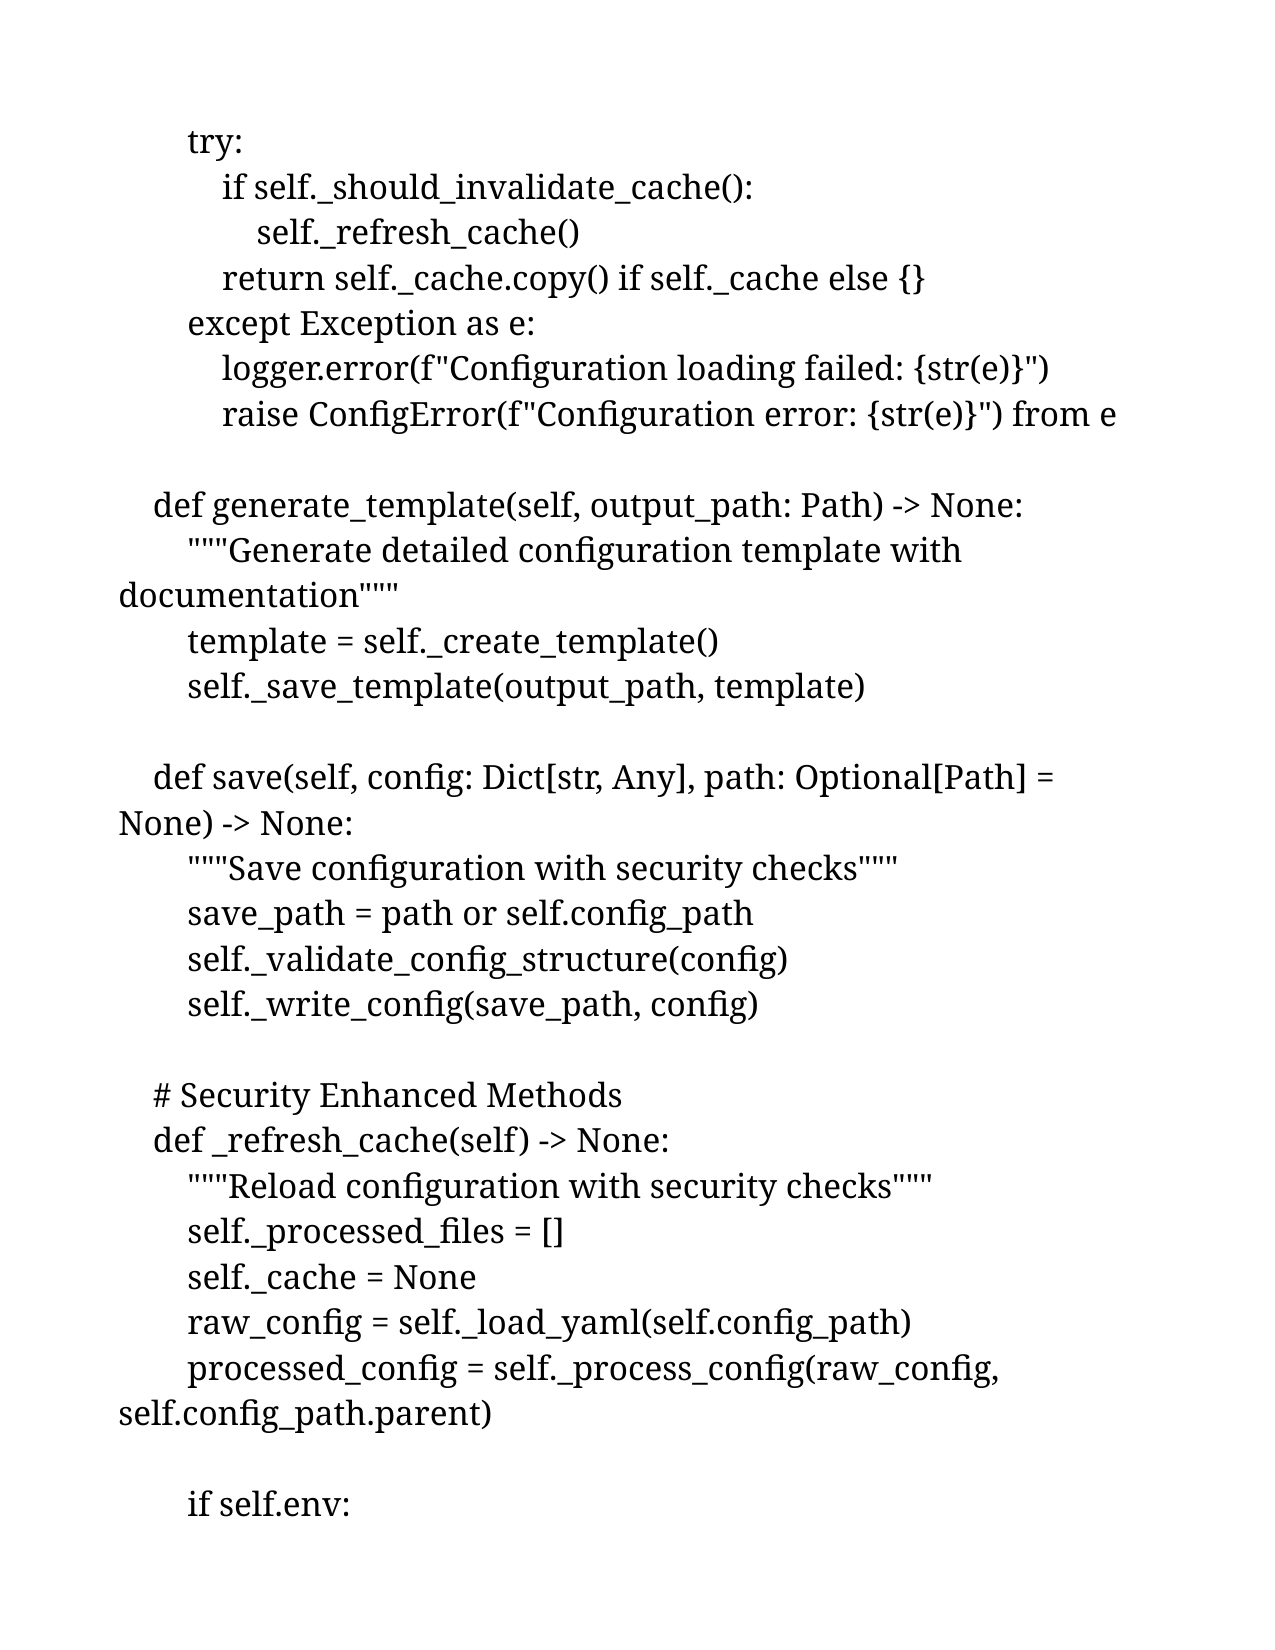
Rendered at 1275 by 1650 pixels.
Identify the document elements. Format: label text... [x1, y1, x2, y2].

text processed_config = self._process_config(raw_config, self.config_path.parent) [118, 1344, 1157, 1435]
text self._processed_files = [] [118, 1208, 1157, 1253]
text return self._cache.copy() if self._cache else {} [118, 254, 1157, 300]
text self._save_template(output_path, template) [118, 663, 1157, 708]
text """Generate detailed configuration template with documentation""" [118, 527, 1157, 618]
text def _refresh_cache(self) -> None: [118, 1117, 1157, 1163]
text save_path = path or self.config_path [118, 890, 1157, 936]
text logger.error(f"Configuration loading failed: {str(e)}") [118, 345, 1157, 391]
text template = self._create_template() [118, 618, 1157, 663]
text self._cache = None [118, 1253, 1157, 1299]
text self._validate_config_structure(config) [118, 936, 1157, 981]
text if self.env: [118, 1481, 1157, 1526]
text def save(self, config: Dict[str, Any], path: Optional[Path] = None) -> None: [118, 754, 1157, 845]
text self._refresh_cache() [118, 209, 1157, 254]
text try: [118, 118, 1157, 163]
text """Save configuration with security checks""" [118, 845, 1157, 890]
text raise ConfigError(f"Configuration error: {str(e)}") from e [118, 391, 1157, 436]
text """Reload configuration with security checks""" [118, 1163, 1157, 1208]
text # Security Enhanced Methods [118, 1072, 1157, 1117]
text except Exception as e: [118, 300, 1157, 345]
text self._write_config(save_path, config) [118, 981, 1157, 1026]
text def generate_template(self, output_path: Path) -> None: [118, 481, 1157, 527]
text raw_config = self._load_yaml(self.config_path) [118, 1299, 1157, 1344]
text if self._should_invalidate_cache(): [118, 163, 1157, 209]
